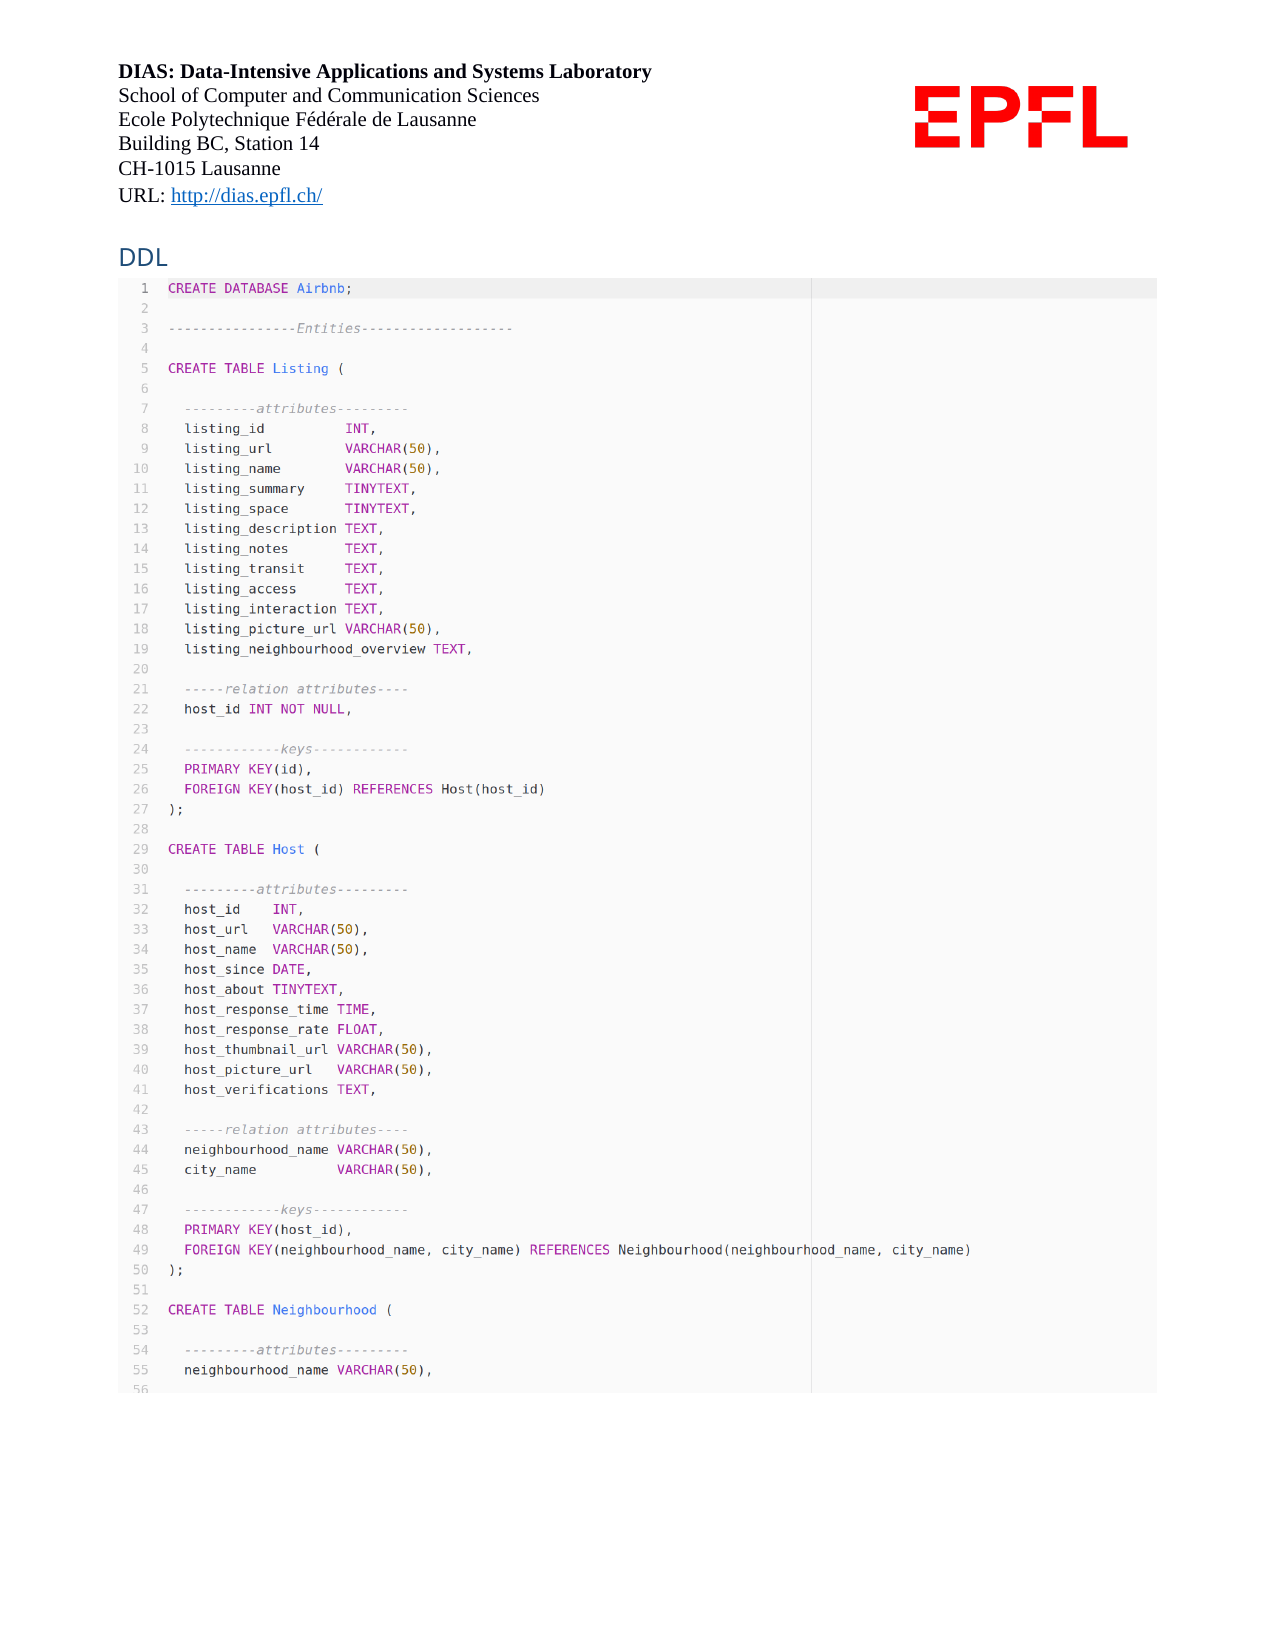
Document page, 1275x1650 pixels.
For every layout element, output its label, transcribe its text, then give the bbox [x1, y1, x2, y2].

subtitle DDL [118, 239, 1157, 273]
picture [888, 59, 1154, 174]
picture [118, 278, 1157, 1393]
